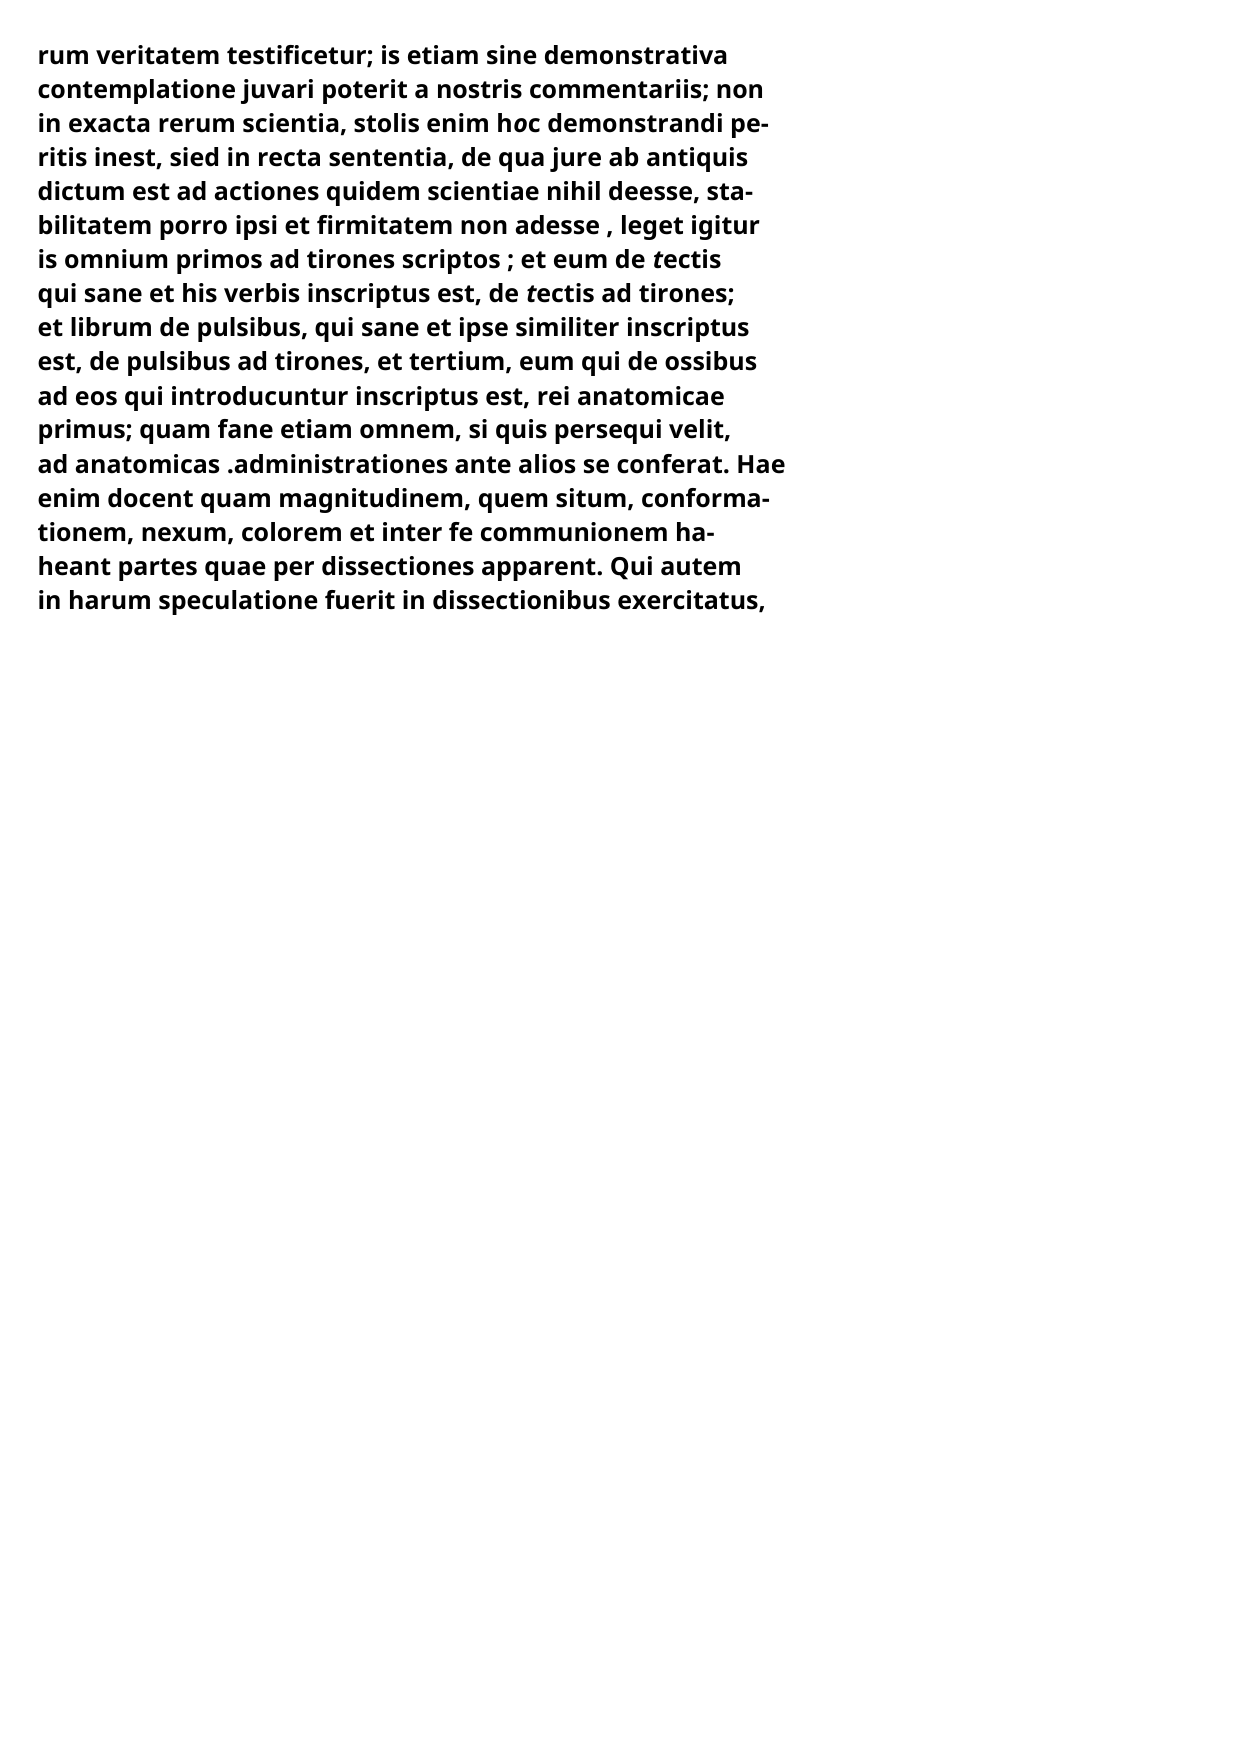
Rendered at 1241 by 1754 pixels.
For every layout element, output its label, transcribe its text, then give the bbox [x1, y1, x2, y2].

text rum veritatem testificetur; is etiam sine demonstrativa contemplatione juvari poterit a nostris commentariis; non in exacta rerum scientia, stolis enim hoc demonstrandi pe- ritis inest, sied in recta sententia, de qua jure ab antiquis dictum est ad actiones quidem scientiae nihil deesse, sta- bilitatem porro ipsi et firmitatem non adesse , leget igitur is omnium primos ad tirones scriptos ; et eum de tectis qui sane et his verbis inscriptus est, de tectis ad tirones; et librum de pulsibus, qui sane et ipse similiter inscriptus est, de pulsibus ad tirones, et tertium, eum qui de ossibus ad eos qui introducuntur inscriptus est, rei anatomicae primus; quam fane etiam omnem, si quis persequi velit, ad anatomicas .administrationes ante alios se conferat. Hae enim docent quam magnitudinem, quem situm, conforma- tionem, nexum, colorem et inter fe communionem ha- heant partes quae per dissectiones apparent. Qui autem in harum speculatione fuerit in dissectionibus exercitatus, [37, 37, 1203, 617]
